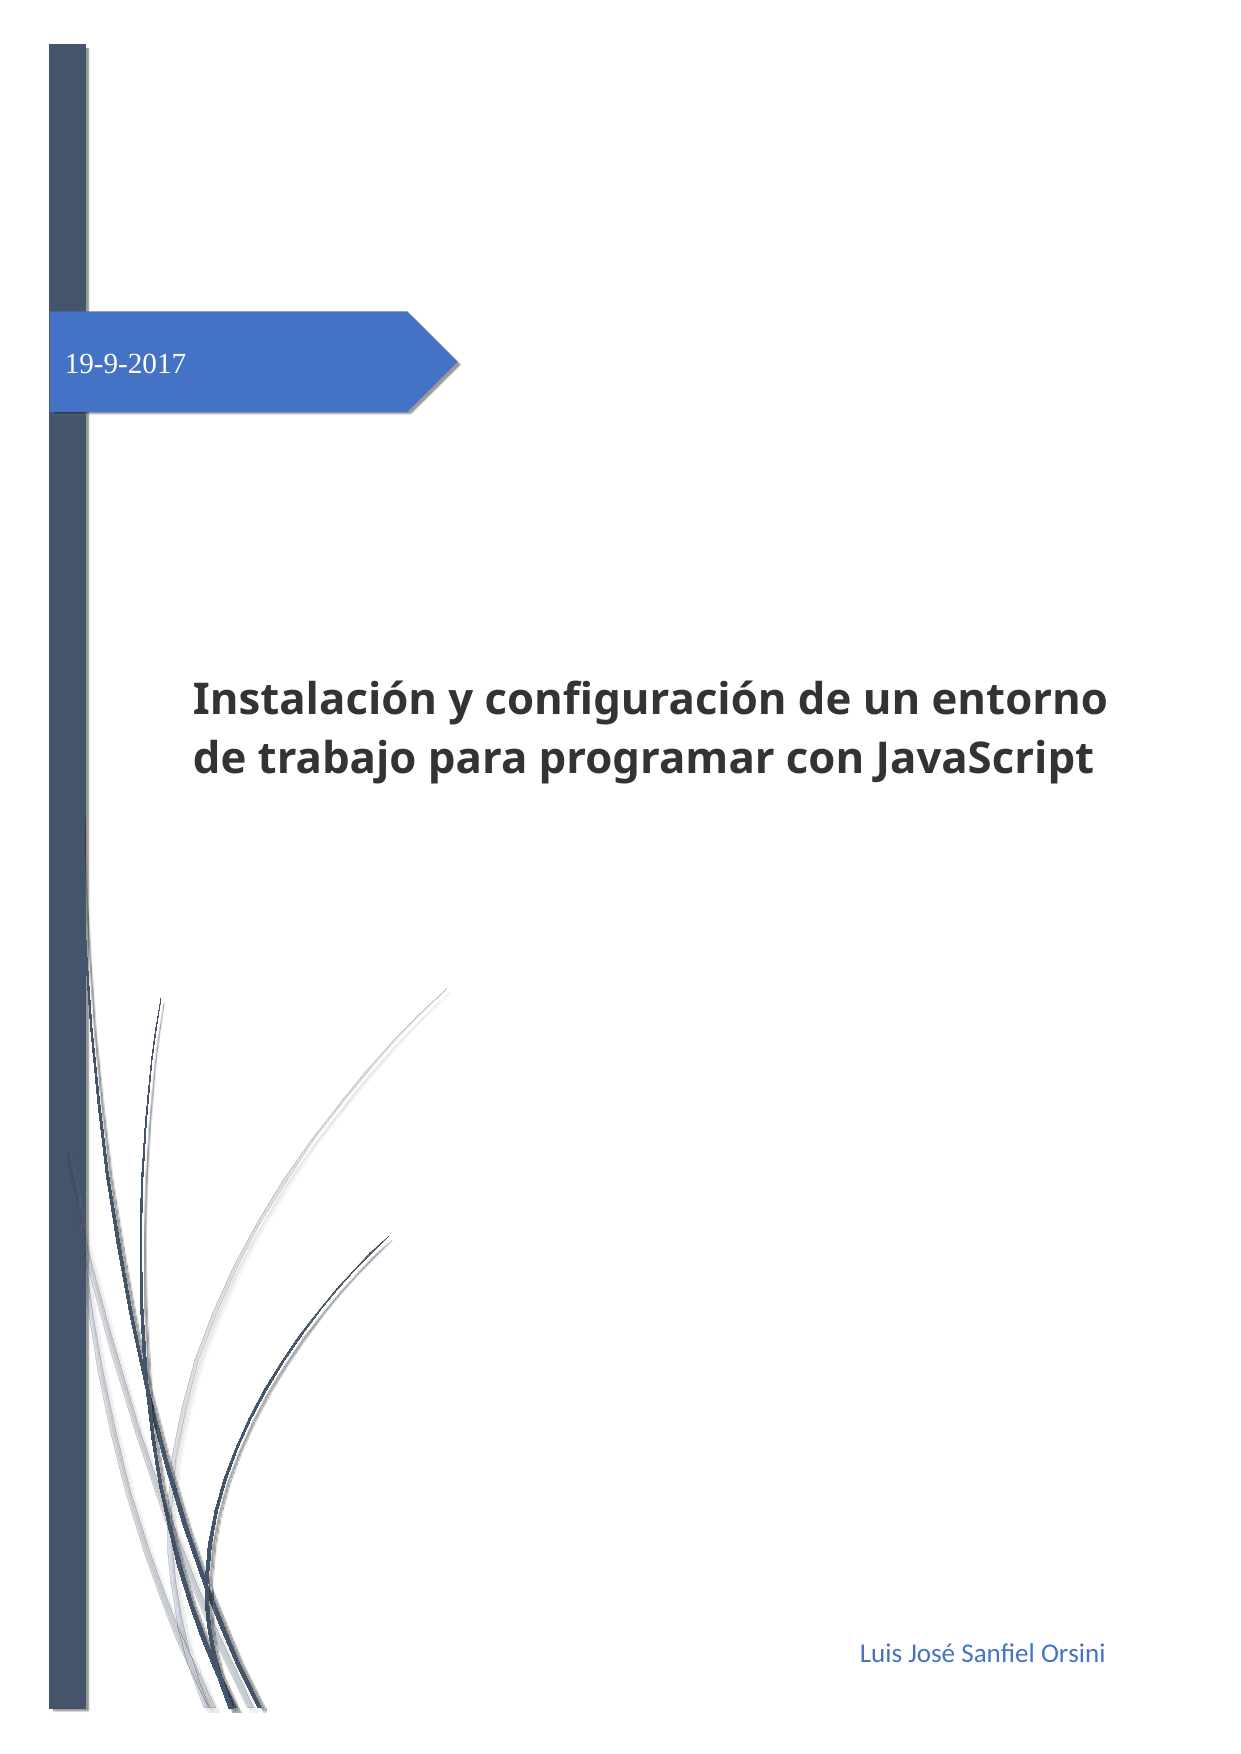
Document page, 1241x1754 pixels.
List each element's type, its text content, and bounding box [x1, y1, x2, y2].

text Instalación y configuración de un entorno de trabajo para programar con JavaScript [193, 667, 1132, 787]
text Luis José Sanfiel Orsini [859, 1636, 1122, 1669]
